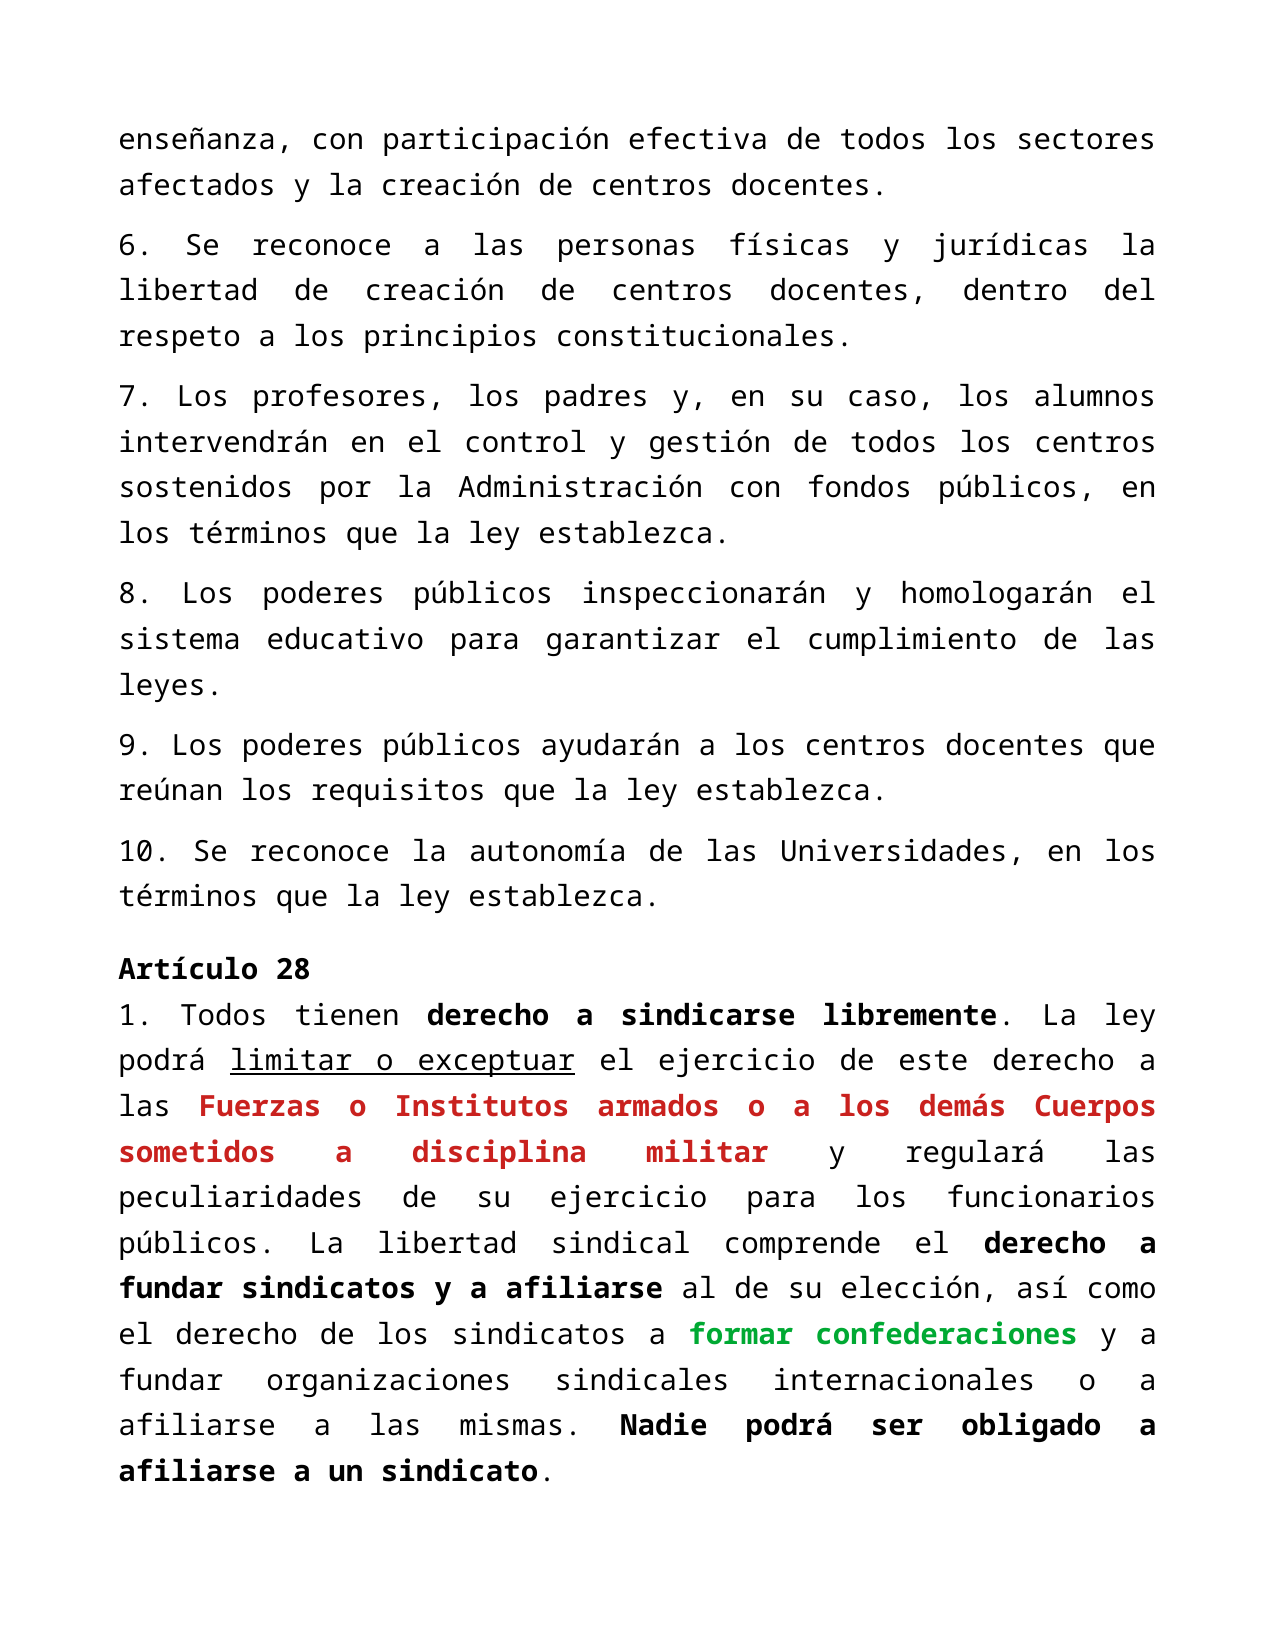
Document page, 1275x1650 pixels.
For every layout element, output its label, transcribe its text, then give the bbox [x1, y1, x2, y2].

text 6. Se reconoce a las personas físicas y jurídicas la libertad de creación de centros docentes, dentro del respeto a los principios constitucionales. [118, 224, 1157, 355]
text 7. Los profesores, los padres y, en su caso, los alumnos intervendrán en el control y gestión de todos los centros sostenidos por la Administración con fondos públicos, en los términos que la ley establezca. [118, 375, 1157, 552]
text 1. Todos tienen derecho a sindicarse libremente. La ley podrá limitar o exceptuar el ejercicio de este derecho a las Fuerzas o Institutos armados o a los demás Cuerpos sometidos a disciplina militar y regulará las peculiaridades de su ejercicio para los funcionarios públicos. La libertad sindical comprende el derecho a fundar sindicatos y a afiliarse al de su elección, así como el derecho de los sindicatos a formar confederaciones y a fundar organizaciones sindicales internacionales o a afiliarse a las mismas. Nadie podrá ser obligado a afiliarse a un sindicato. [118, 994, 1157, 1490]
text 8. Los poderes públicos inspeccionarán y homologarán el sistema educativo para garantizar el cumplimiento de las leyes. [118, 572, 1157, 703]
text 10. Se reconoce la autonomía de las Universidades, en los términos que la ley establezca. [118, 830, 1157, 915]
text enseñanza, con participación efectiva de todos los sectores afectados y la creación de centros docentes. [118, 118, 1157, 203]
subtitle Artículo 28 [118, 948, 1157, 988]
text 9. Los poderes públicos ayudarán a los centros docentes que reúnan los requisitos que la ley establezca. [118, 724, 1157, 809]
